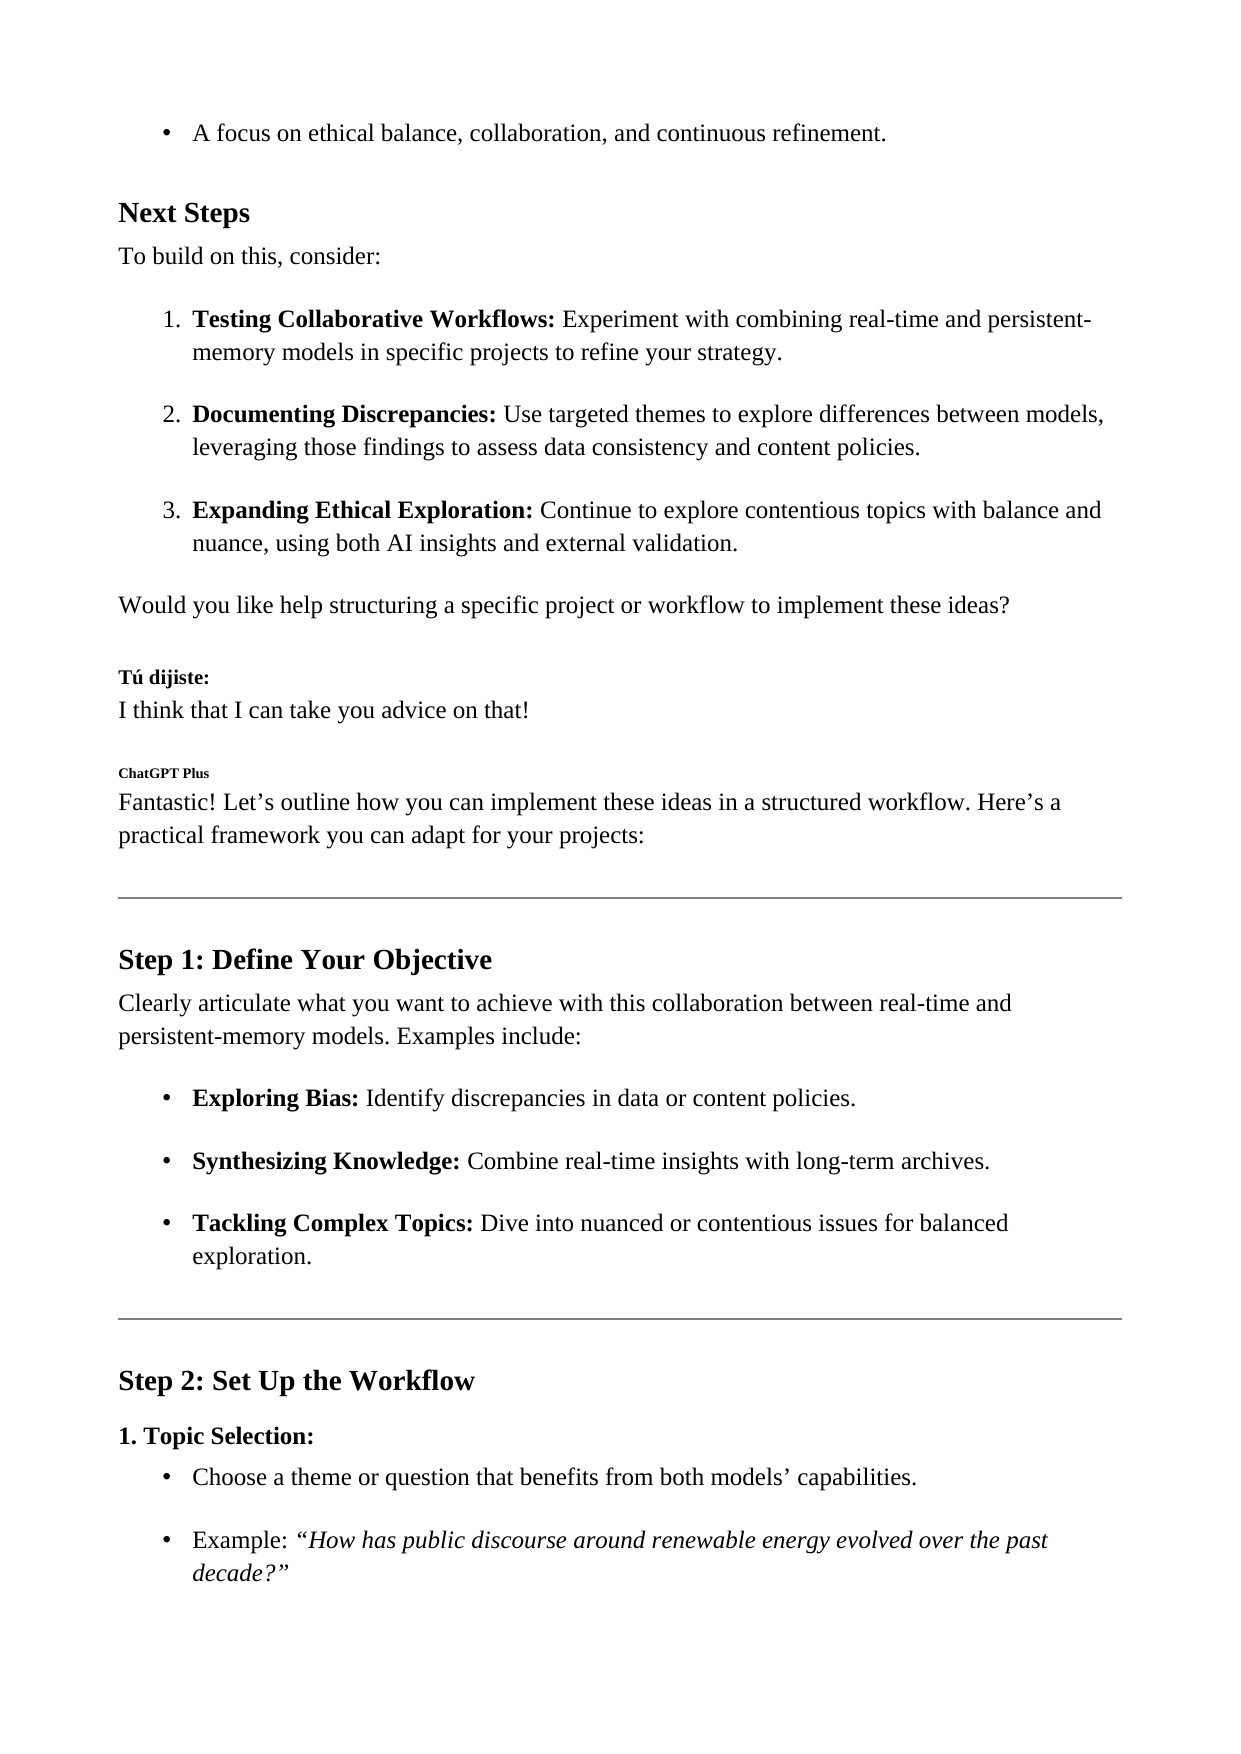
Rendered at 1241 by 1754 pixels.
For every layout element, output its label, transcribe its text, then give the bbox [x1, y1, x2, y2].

subtitle Tú dijiste: [118, 665, 1122, 689]
list Choose a theme or question that benefits from both models’ capabilities. [162, 1462, 1122, 1491]
list Tackling Complex Topics: Dive into nuanced or contentious issues for balanced exploration. [162, 1208, 1122, 1270]
list Synthesizing Knowledge: Combine real-time insights with long-term archives. [162, 1146, 1122, 1174]
subtitle Step 2: Set Up the Workflow [118, 1363, 1122, 1396]
text Fantastic! Let’s outline how you can implement these ideas in a structured workflow. Here’s a practical framework you can adapt for your projects: [118, 787, 1122, 849]
text I think that I can take you advice on that! [118, 696, 1122, 724]
text To build on this, consider: [118, 241, 1122, 270]
list Exploring Bias: Identify discrepancies in data or content policies. [162, 1083, 1122, 1112]
subtitle ChatGPT Plus [118, 764, 1122, 781]
list Example: “How has public discourse around renewable energy evolved over the past decade?” [162, 1525, 1122, 1587]
list Documenting Discrepancies: Use targeted themes to explore differences between models, leveraging those findings to assess data consistency and content policies. [162, 399, 1122, 461]
list Testing Collaborative Workflows: Experiment with combining real-time and persistent-memory models in specific projects to refine your strategy. [162, 304, 1122, 366]
subtitle Next Steps [118, 195, 1122, 229]
subtitle Step 1: Define Your Objective [118, 942, 1122, 975]
subtitle 1. Topic Selection: [118, 1421, 1122, 1450]
text Would you like help structuring a specific project or workflow to implement these ideas? [118, 590, 1122, 619]
list A focus on ethical balance, collaboration, and continuous refinement. [162, 118, 1122, 147]
list Expanding Ethical Exploration: Continue to explore contentious topics with balance and nuance, using both AI insights and external validation. [162, 495, 1122, 557]
text Clearly articulate what you want to achieve with this collaboration between real-time and persistent-memory models. Examples include: [118, 988, 1122, 1049]
